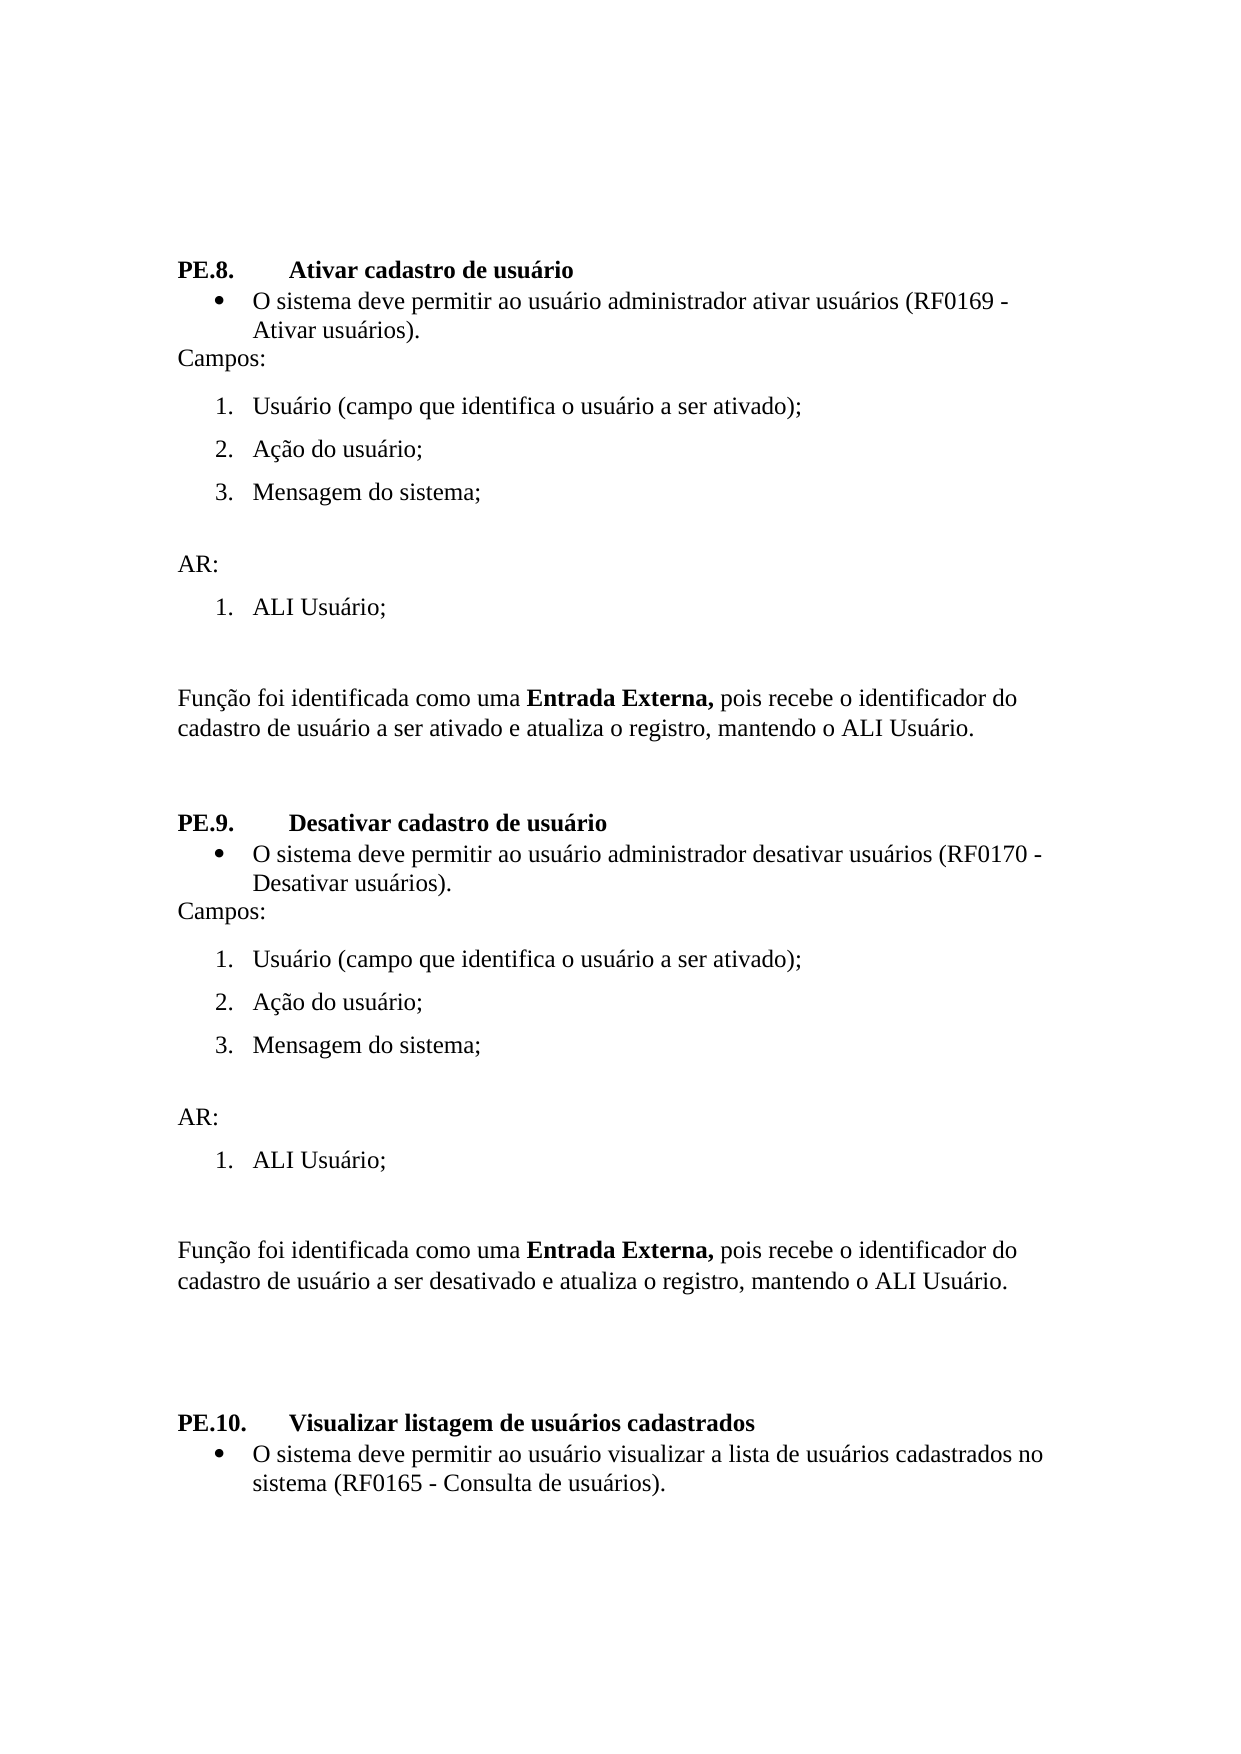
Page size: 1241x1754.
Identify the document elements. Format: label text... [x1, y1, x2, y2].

list Usuário (campo que identifica o usuário a ser ativado); [215, 391, 1063, 419]
list Mensagem do sistema; [215, 1030, 1063, 1059]
list Ativar cadastro de usuário [177, 255, 1063, 284]
list ALI Usuário; [215, 592, 1063, 621]
text AR: [177, 1102, 1063, 1131]
list Ação do usuário; [215, 434, 1063, 463]
text Função foi identificada como uma Entrada Externa, pois recebe o identificador do cadastro de usuário a ser desativado e atualiza o registro, mantendo o ALI Usuário. [177, 1236, 1063, 1295]
list Desativar cadastro de usuário [177, 808, 1063, 837]
list O sistema deve permitir ao usuário administrador ativar usuários (RF0169 - Ativar usuários). [215, 286, 1063, 343]
list O sistema deve permitir ao usuário administrador desativar usuários (RF0170 - Desativar usuários). [215, 839, 1063, 896]
list ALI Usuário; [215, 1145, 1063, 1174]
list Usuário (campo que identifica o usuário a ser ativado); [215, 944, 1063, 972]
text Campos: [177, 896, 1063, 925]
text Função foi identificada como uma Entrada Externa, pois recebe o identificador do cadastro de usuário a ser ativado e atualiza o registro, mantendo o ALI Usuário. [177, 683, 1063, 742]
list Ação do usuário; [215, 987, 1063, 1016]
list Visualizar listagem de usuários cadastrados [177, 1408, 1063, 1437]
text AR: [177, 549, 1063, 578]
list O sistema deve permitir ao usuário visualizar a lista de usuários cadastrados no sistema (RF0165 - Consulta de usuários). [215, 1439, 1063, 1497]
list Mensagem do sistema; [215, 477, 1063, 506]
text Campos: [177, 343, 1063, 372]
